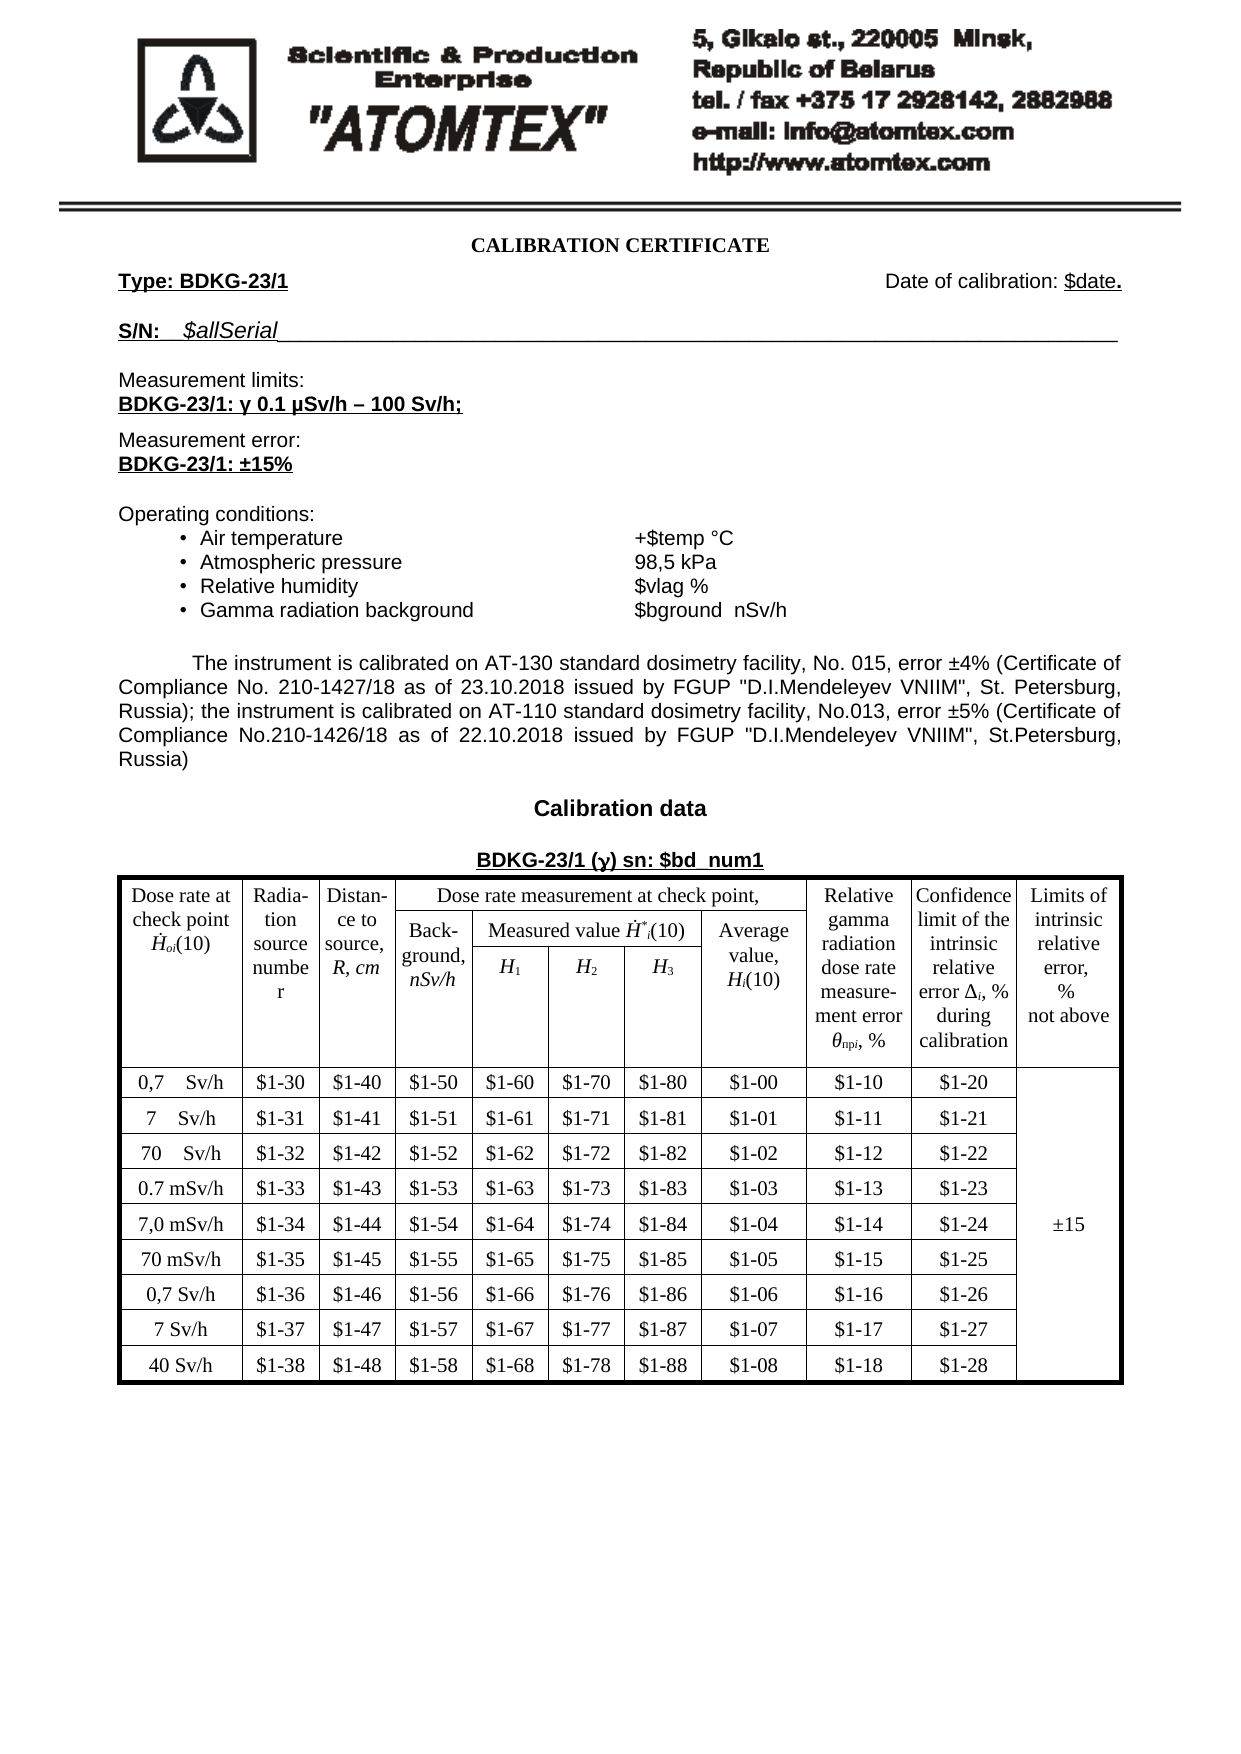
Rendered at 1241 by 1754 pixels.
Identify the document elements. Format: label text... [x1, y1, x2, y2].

table_cell $1-82 [625, 1134, 701, 1168]
table_cell $1-25 [912, 1240, 1016, 1274]
table_cell $1-28 [912, 1346, 1016, 1380]
table_cell $1-48 [320, 1346, 395, 1380]
table_cell $1-68 [473, 1346, 548, 1380]
table_cell $1-73 [549, 1169, 624, 1203]
table_cell Relative gamma radiation dose rate measure-ment error θпрi, % [807, 880, 911, 1067]
table_cell Average value, Hi(10) [702, 911, 806, 1067]
table_cell $1-17 [807, 1310, 911, 1344]
table_cell $1-88 [625, 1346, 701, 1380]
table_cell $1-71 [549, 1098, 624, 1133]
table_cell Limits of intrinsic relative error, % not above [1017, 880, 1119, 1067]
table_cell $1-85 [625, 1240, 701, 1274]
text Operating conditions: [118, 502, 1122, 526]
table_cell $1-01 [702, 1098, 806, 1133]
table_cell 0,7 Sv/h [122, 1275, 242, 1309]
table_cell $1-33 [243, 1169, 319, 1203]
table_cell $1-04 [702, 1204, 806, 1238]
table_cell Dose rate measurement at check point, [396, 880, 806, 910]
table_cell $1-45 [320, 1240, 395, 1274]
table_cell $1-87 [625, 1310, 701, 1344]
table_cell $1-50 [396, 1068, 472, 1097]
table_cell $1-44 [320, 1204, 395, 1238]
table_cell $1-18 [807, 1346, 911, 1380]
text Type: BDKG-23/1 Date of calibration: $date. [118, 269, 1122, 293]
table_cell $1-32 [243, 1134, 319, 1168]
table_cell $1-55 [396, 1240, 472, 1274]
table_cell $1-06 [702, 1275, 806, 1309]
table_cell $1-35 [243, 1240, 319, 1274]
list Air temperature +$temp °C [179, 526, 1122, 550]
table_cell $1-46 [320, 1275, 395, 1309]
table_cell $1-74 [549, 1204, 624, 1238]
table_cell $1-62 [473, 1134, 548, 1168]
table_cell H1 [473, 947, 548, 1067]
table_cell $1-27 [912, 1310, 1016, 1344]
table_cell 70 Sv/h [122, 1134, 242, 1168]
table_cell Dose rate at check point Ḣoi(10) [122, 880, 242, 1067]
table_cell $1-10 [807, 1068, 911, 1097]
text CALIBRATION CERTIFICATE [118, 233, 1122, 257]
table_cell $1-12 [807, 1134, 911, 1168]
list Atmospheric pressure 98,5 kPa [179, 550, 1122, 574]
table_cell $1-63 [473, 1169, 548, 1203]
table_cell Confidence limit of the intrinsic relative error Δi, % during calibration [912, 880, 1016, 1067]
table_cell $1-23 [912, 1169, 1016, 1203]
table_cell $1-37 [243, 1310, 319, 1344]
table_cell Measured value Ḣ*i(10) [473, 911, 701, 946]
table_cell $1-40 [320, 1068, 395, 1097]
table_cell $1-53 [396, 1169, 472, 1203]
table_cell $1-51 [396, 1098, 472, 1133]
table_cell $1-38 [243, 1346, 319, 1380]
table_cell Back-ground, nSv/h [396, 911, 472, 1067]
table_cell $1-76 [549, 1275, 624, 1309]
table_cell $1-08 [702, 1346, 806, 1380]
table_cell $1-52 [396, 1134, 472, 1168]
table_cell $1-07 [702, 1310, 806, 1344]
table_cell ±15 [1017, 1068, 1119, 1380]
table_cell $1-11 [807, 1098, 911, 1133]
table_cell $1-21 [912, 1098, 1016, 1133]
table_cell 40 Sv/h [122, 1346, 242, 1380]
table_cell $1-60 [473, 1068, 548, 1097]
table_header BDKG-23/1 () sn: $bd_num1 [119, 845, 1121, 875]
table_cell $1-86 [625, 1275, 701, 1309]
table_cell 7,0 mSv/h [122, 1204, 242, 1238]
table_cell $1-83 [625, 1169, 701, 1203]
table_cell $1-00 [702, 1068, 806, 1097]
table_cell $1-15 [807, 1240, 911, 1274]
table_cell $1-84 [625, 1204, 701, 1238]
list Relative humidity $vlag % [179, 574, 1122, 598]
table_cell $1-16 [807, 1275, 911, 1309]
table_cell $1-14 [807, 1204, 911, 1238]
picture [59, 29, 1182, 233]
table_cell $1-81 [625, 1098, 701, 1133]
table_cell $1-34 [243, 1204, 319, 1238]
table_cell $1-58 [396, 1346, 472, 1380]
table_cell $1-26 [912, 1275, 1016, 1309]
text Measurement limits: [118, 368, 1122, 392]
table_cell $1-56 [396, 1275, 472, 1309]
table_cell 70 mSv/h [122, 1240, 242, 1274]
table_cell 0.7 mSv/h [122, 1169, 242, 1203]
table_cell $1-78 [549, 1346, 624, 1380]
text BDKG-23/1: γ 0.1 µSv/h – 100 Sv/h; [118, 392, 1122, 416]
table_cell $1-41 [320, 1098, 395, 1133]
table_cell 7 Sv/h [122, 1310, 242, 1344]
table_cell $1-65 [473, 1240, 548, 1274]
table_cell $1-43 [320, 1169, 395, 1203]
table_cell $1-47 [320, 1310, 395, 1344]
table_cell $1-54 [396, 1204, 472, 1238]
table_cell 7 Sv/h [122, 1098, 242, 1133]
table_cell Distan-ce to source, R, сm [320, 880, 395, 1067]
table_cell H2 [549, 947, 624, 1067]
text The instrument is calibrated on AT-130 standard dosimetry facility, No. 015, error ±4% (Certificate of Compliance No. 210-1427/18 as of 23.10.2018 issued by FGUP "D.I.Mendeleyev VNIIM", St. Petersburg, Russia); the instrument is calibrated on AT-110 standard dosimetry facility, No.013, error ±5% (Certificate of Compliance No.210-1426/18 as of 22.10.2018 issued by FGUP "D.I.Mendeleyev VNIIM", St.Petersburg, Russia) [118, 651, 1122, 771]
table_cell $1-22 [912, 1134, 1016, 1168]
table_cell $1-66 [473, 1275, 548, 1309]
table_cell $1-42 [320, 1134, 395, 1168]
text S/N:__$allSerial [118, 317, 1122, 344]
table_cell $1-61 [473, 1098, 548, 1133]
list Gamma radiation background $bground nSv/h [179, 598, 1122, 622]
table_cell $1-13 [807, 1169, 911, 1203]
table_cell $1-20 [912, 1068, 1016, 1097]
table_cell $1-36 [243, 1275, 319, 1309]
text BDKG-23/1: ±15% [118, 451, 1122, 475]
table_cell $1-03 [702, 1169, 806, 1203]
table_cell $1-31 [243, 1098, 319, 1133]
table_cell $1-77 [549, 1310, 624, 1344]
table_cell $1-67 [473, 1310, 548, 1344]
table_cell 0,7 Sv/h [122, 1068, 242, 1097]
table_cell $1-75 [549, 1240, 624, 1274]
table_cell $1-24 [912, 1204, 1016, 1238]
table_cell Radia-tion source number [243, 880, 319, 1067]
table_cell $1-57 [396, 1310, 472, 1344]
table_cell $1-70 [549, 1068, 624, 1097]
text Measurement error: [118, 427, 1122, 451]
table_cell $1-02 [702, 1134, 806, 1168]
table_cell $1-30 [243, 1068, 319, 1097]
text Calibration data [118, 794, 1122, 821]
table_cell $1-05 [702, 1240, 806, 1274]
table_cell $1-72 [549, 1134, 624, 1168]
table_cell $1-64 [473, 1204, 548, 1238]
table_cell H3 [625, 947, 701, 1067]
table_cell $1-80 [625, 1068, 701, 1097]
